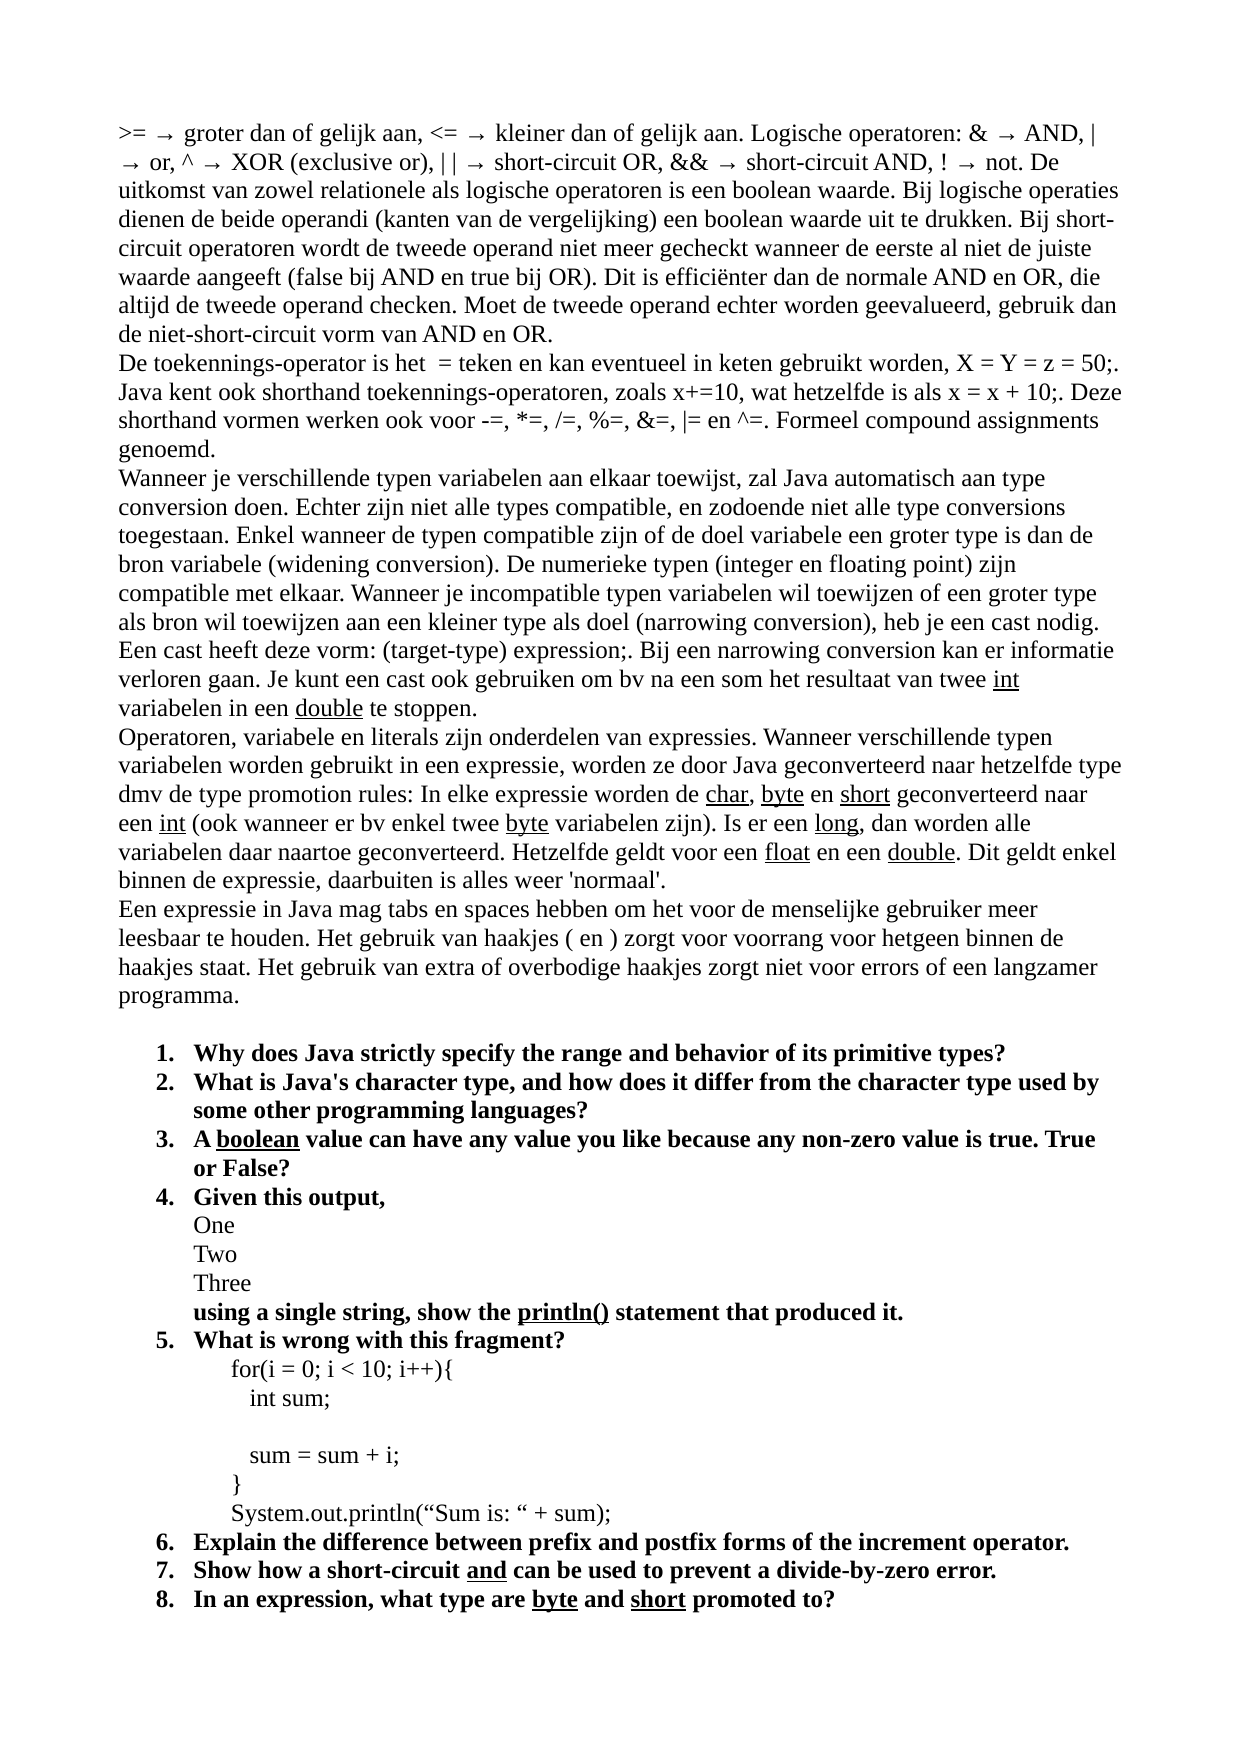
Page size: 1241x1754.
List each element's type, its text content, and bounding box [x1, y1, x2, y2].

list Given this output, [156, 1182, 1122, 1211]
text De toekennings-operator is het = teken en kan eventueel in keten gebruikt worden, X = Y = z = 50;. Java kent ook shorthand toekennings-operatoren, zoals x+=10, wat hetzelfde is als x = x + 10;. Deze shorthand vormen werken ook voor -=, *=, /=, %=, &=, |= en ^=. Formeel compound assignments genoemd. [118, 348, 1122, 463]
list In an expression, what type are byte and short promoted to? [156, 1584, 1122, 1613]
list for(i = 0; i < 10; i++){ [193, 1354, 1122, 1383]
list int sum; [193, 1383, 1122, 1412]
text Een expressie in Java mag tabs en spaces hebben om het voor de menselijke gebruiker meer leesbaar te houden. Het gebruik van haakjes ( en ) zorgt voor voorrang voor hetgeen binnen de haakjes staat. Het gebruik van extra of overbodige haakjes zorgt niet voor errors of een langzamer programma. [118, 894, 1122, 1009]
list What is Java's character type, and how does it differ from the character type used by some other programming languages? [156, 1067, 1122, 1124]
list using a single string, show the println() statement that produced it. [156, 1297, 1122, 1326]
list System.out.println(“Sum is: “ + sum); [193, 1498, 1122, 1527]
text Operatoren, variabele en literals zijn onderdelen van expressies. Wanneer verschillende typen variabelen worden gebruikt in een expressie, worden ze door Java geconverteerd naar hetzelfde type dmv de type promotion rules: In elke expressie worden de char, byte en short geconverteerd naar een int (ook wanneer er bv enkel twee byte variabelen zijn). Is er een long, dan worden alle variabelen daar naartoe geconverteerd. Hetzelfde geldt voor een float en een double. Dit geldt enkel binnen de expressie, daarbuiten is alles weer 'normaal'. [118, 722, 1122, 894]
list } [193, 1469, 1122, 1498]
list A boolean value can have any value you like because any non-zero value is true. True or False? [156, 1124, 1122, 1182]
list sum = sum + i; [193, 1441, 1122, 1469]
list Two [156, 1239, 1122, 1268]
text Wanneer je verschillende typen variabelen aan elkaar toewijst, zal Java automatisch aan type conversion doen. Echter zijn niet alle types compatible, en zodoende niet alle type conversions toegestaan. Enkel wanneer de typen compatible zijn of de doel variabele een groter type is dan de bron variabele (widening conversion). De numerieke typen (integer en floating point) zijn compatible met elkaar. Wanneer je incompatible typen variabelen wil toewijzen of een groter type als bron wil toewijzen aan een kleiner type als doel (narrowing conversion), heb je een cast nodig. Een cast heeft deze vorm: (target-type) expression;. Bij een narrowing conversion kan er informatie verloren gaan. Je kunt een cast ook gebruiken om bv na een som het resultaat van twee int variabelen in een double te stoppen. [118, 463, 1122, 722]
list One [156, 1211, 1122, 1239]
list Explain the difference between prefix and postfix forms of the increment operator. [156, 1527, 1122, 1556]
list Why does Java strictly specify the range and behavior of its primitive types? [156, 1038, 1122, 1067]
list What is wrong with this fragment? [156, 1326, 1122, 1354]
text >= → groter dan of gelijk aan, <= → kleiner dan of gelijk aan. Logische operatoren: & → AND, | → or, ^ → XOR (exclusive or), | | → short-circuit OR, && → short-circuit AND, ! → not. De uitkomst van zowel relationele als logische operatoren is een boolean waarde. Bij logische operaties dienen de beide operandi (kanten van de vergelijking) een boolean waarde uit te drukken. Bij short-circuit operatoren wordt de tweede operand niet meer gecheckt wanneer de eerste al niet de juiste waarde aangeeft (false bij AND en true bij OR). Dit is efficiënter dan de normale AND en OR, die altijd de tweede operand checken. Moet de tweede operand echter worden geevalueerd, gebruik dan de niet-short-circuit vorm van AND en OR. [118, 118, 1122, 348]
list Show how a short-circuit and can be used to prevent a divide-by-zero error. [156, 1556, 1122, 1584]
list Three [156, 1268, 1122, 1297]
